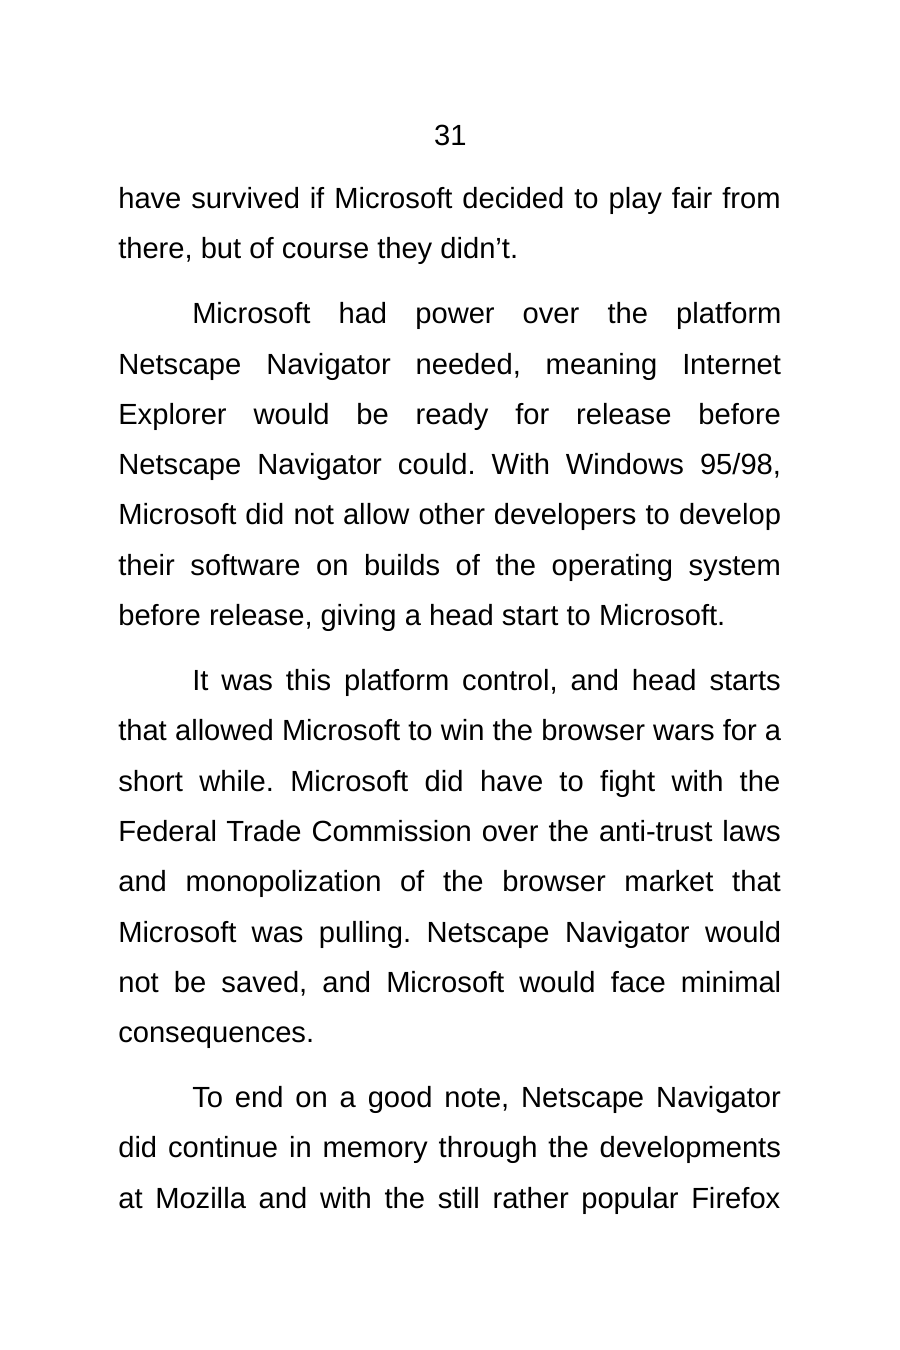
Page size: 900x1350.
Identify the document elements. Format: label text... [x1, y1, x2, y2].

text To end on a good note, Netscape Navigator did continue in memory through the developments at Mozilla and with the still rather popular Firefox [118, 1080, 782, 1214]
text Microsoft had power over the platform Netscape Navigator needed, meaning Internet Explorer would be ready for release before Netscape Navigator could. With Windows 95/98, Microsoft did not allow other developers to develop their software on builds of the operating system before release, giving a head start to Microsoft. [118, 296, 782, 632]
text It was this platform control, and head starts that allowed Microsoft to win the browser wars for a short while. Microsoft did have to fight with the Federal Trade Commission over the anti-trust laws and monopolization of the browser market that Microsoft was pulling. Netscape Navigator would not be saved, and Microsoft would face minimal consequences. [118, 663, 782, 1049]
text have survived if Microsoft decided to play fair from there, but of course they didn’t. [118, 181, 782, 265]
